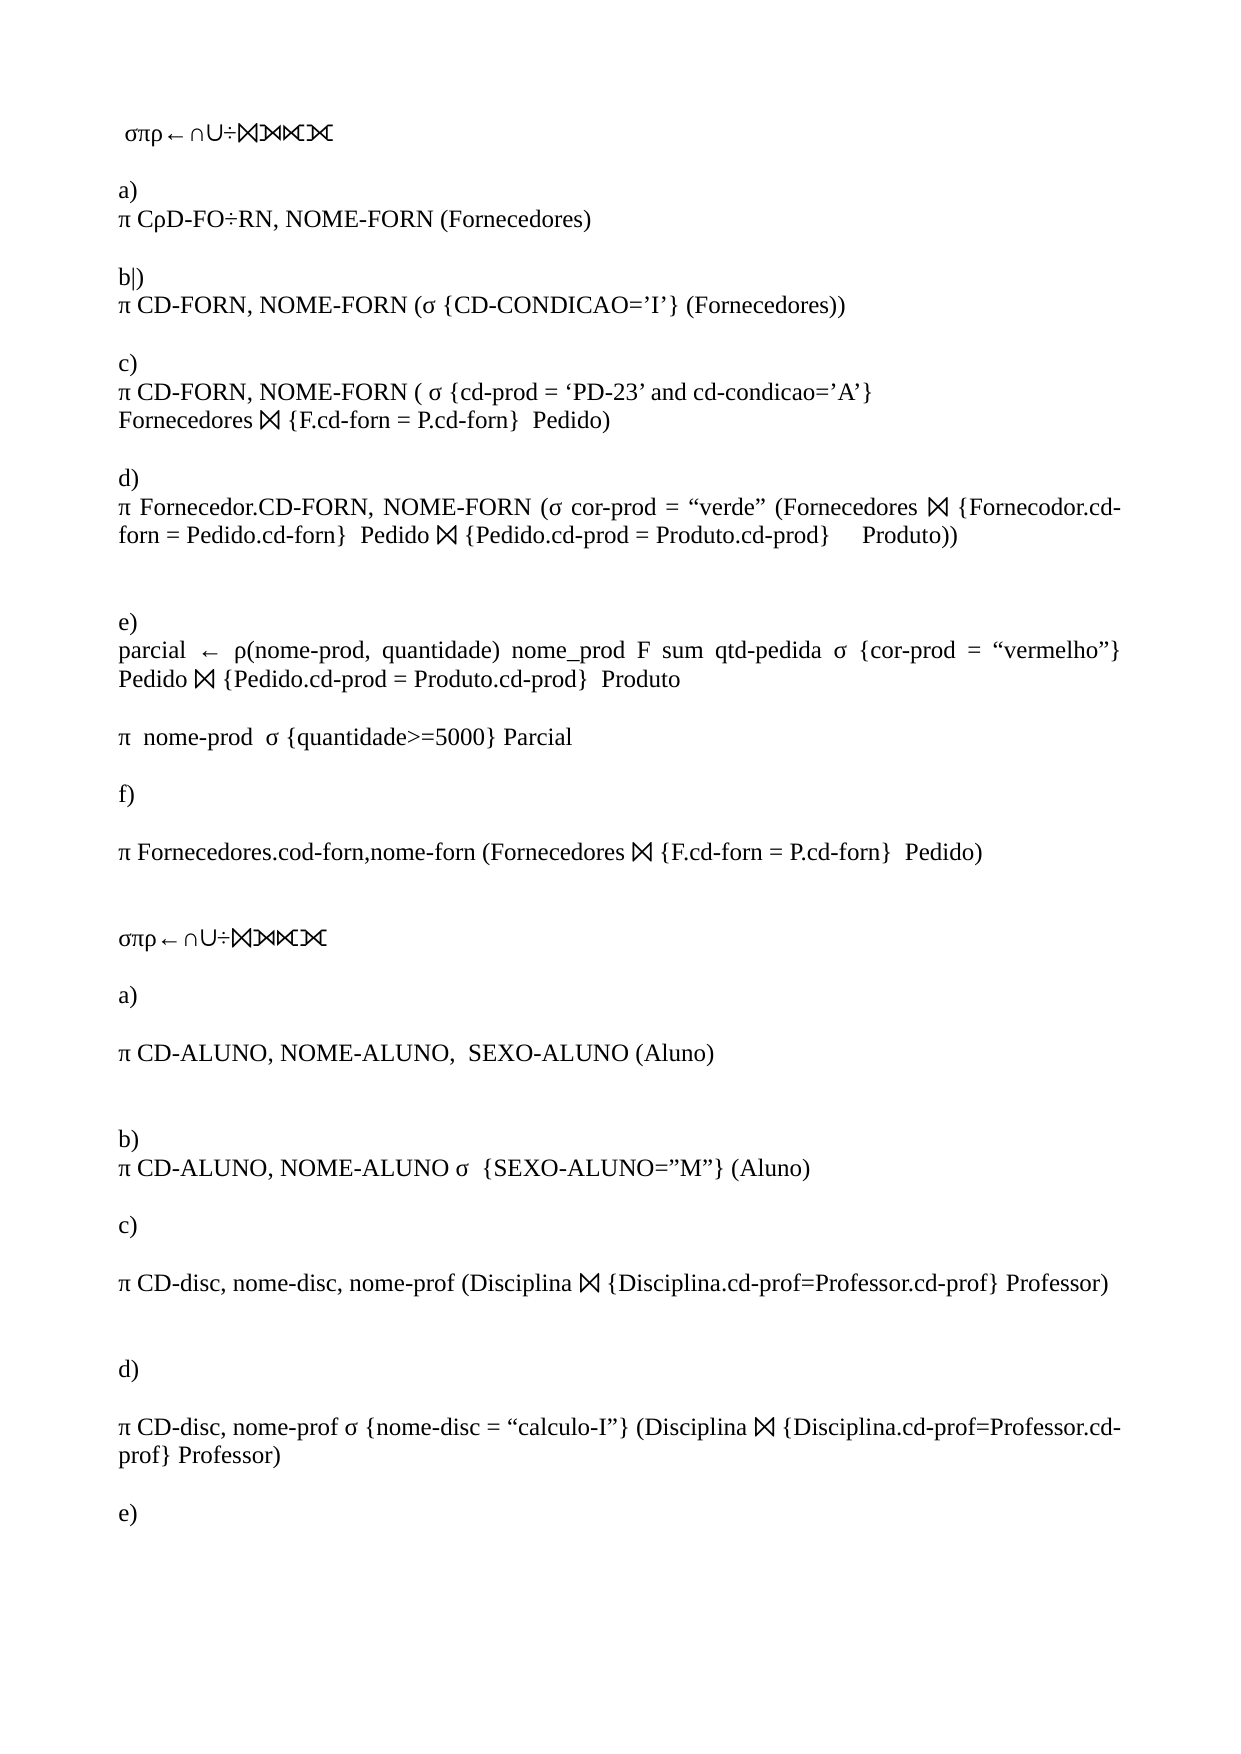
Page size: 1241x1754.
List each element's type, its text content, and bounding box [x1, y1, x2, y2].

text e) [118, 607, 1122, 636]
text π CD-FORN, NOME-FORN ( σ {cd-prod = ‘PD-23’ and cd-condicao=’A’} [118, 377, 1122, 406]
text π CD-ALUNO, NOME-ALUNO σ {SEXO-ALUNO=”M”} (Aluno) [118, 1153, 1122, 1182]
text b) [118, 1124, 1122, 1153]
text σπρ←∩∪÷⨝⟕⟖⟗ [118, 118, 1122, 147]
text π nome-prod σ {quantidade>=5000} Parcial [118, 722, 1122, 751]
text π Fornecedores.cod-forn,nome-forn (Fornecedores ⨝ {F.cd-forn = P.cd-forn} Pedido) [118, 837, 1122, 866]
text π Fornecedor.CD-FORN, NOME-FORN (σ cor-prod = “verde” (Fornecedores ⨝ {Fornecodor.cd-forn = Pedido.cd-forn} Pedido ⨝ {Pedido.cd-prod = Produto.cd-prod} Produto)) [118, 492, 1122, 549]
text parcial ← ρ(nome-prod, quantidade) nome_prod F sum qtd-pedida σ {cor-prod = “vermelho”} Pedido ⨝ {Pedido.cd-prod = Produto.cd-prod} Produto [118, 636, 1122, 693]
text b|) [118, 262, 1122, 291]
text π CρD-FO÷RN, NOME-FORN (Fornecedores) [118, 204, 1122, 233]
text σπρ←∩∪÷⨝⟕⟖⟗ [118, 923, 1122, 952]
text a) [118, 176, 1122, 204]
text π CD-ALUNO, NOME-ALUNO, SEXO-ALUNO (Aluno) [118, 1038, 1122, 1067]
text c) [118, 348, 1122, 377]
text π CD-disc, nome-disc, nome-prof (Disciplina ⨝ {Disciplina.cd-prof=Professor.cd-prof} Professor) [118, 1268, 1122, 1297]
text d) [118, 1354, 1122, 1383]
text π CD-disc, nome-prof σ {nome-disc = “calculo-I”} (Disciplina ⨝ {Disciplina.cd-prof=Professor.cd-prof} Professor) [118, 1412, 1122, 1469]
text c) [118, 1211, 1122, 1239]
text f) [118, 779, 1122, 808]
text d) [118, 463, 1122, 492]
text a) [118, 981, 1122, 1009]
text e) [118, 1498, 1122, 1527]
text π CD-FORN, NOME-FORN (σ {CD-CONDICAO=’I’} (Fornecedores)) [118, 291, 1122, 319]
text Fornecedores ⨝ {F.cd-forn = P.cd-forn} Pedido) [118, 406, 1122, 434]
